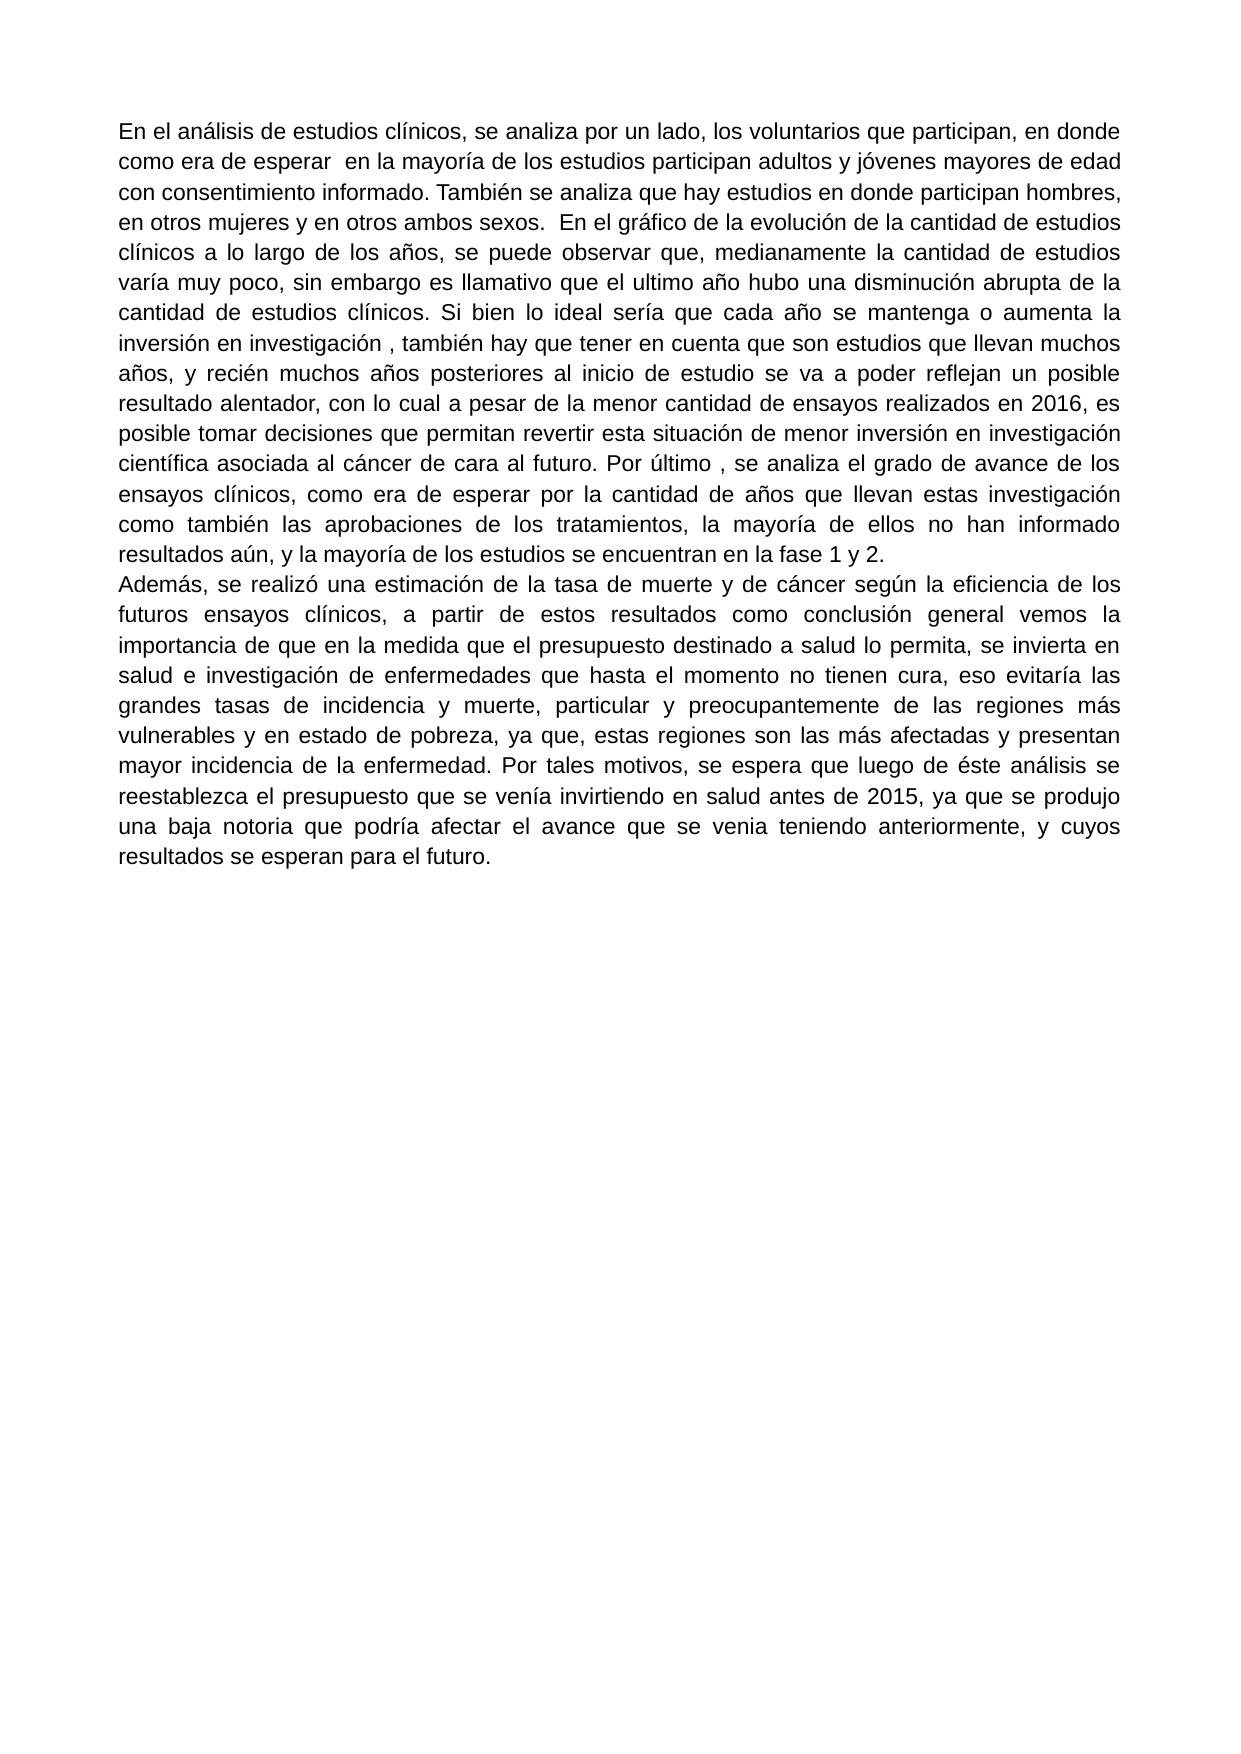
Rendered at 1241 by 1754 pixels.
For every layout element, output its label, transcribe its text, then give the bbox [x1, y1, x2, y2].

text Además, se realizó una estimación de la tasa de muerte y de cáncer según la eficiencia de los futuros ensayos clínicos, a partir de estos resultados como conclusión general vemos la importancia de que en la medida que el presupuesto destinado a salud lo permita, se invierta en salud e investigación de enfermedades que hasta el momento no tienen cura, eso evitaría las grandes tasas de incidencia y muerte, particular y preocupantemente de las regiones más vulnerables y en estado de pobreza, ya que, estas regiones son las más afectadas y presentan mayor incidencia de la enfermedad. Por tales motivos, se espera que luego de éste análisis se reestablezca el presupuesto que se venía invirtiendo en salud antes de 2015, ya que se produjo una baja notoria que podría afectar el avance que se venia teniendo anteriormente, y cuyos resultados se esperan para el futuro. [118, 571, 1122, 869]
text En el análisis de estudios clínicos, se analiza por un lado, los voluntarios que participan, en donde como era de esperar en la mayoría de los estudios participan adultos y jóvenes mayores de edad con consentimiento informado. También se analiza que hay estudios en donde participan hombres, en otros mujeres y en otros ambos sexos. En el gráfico de la evolución de la cantidad de estudios clínicos a lo largo de los años, se puede observar que, medianamente la cantidad de estudios varía muy poco, sin embargo es llamativo que el ultimo año hubo una disminución abrupta de la cantidad de estudios clínicos. Si bien lo ideal sería que cada año se mantenga o aumenta la inversión en investigación , también hay que tener en cuenta que son estudios que llevan muchos años, y recién muchos años posteriores al inicio de estudio se va a poder reflejan un posible resultado alentador, con lo cual a pesar de la menor cantidad de ensayos realizados en 2016, es posible tomar decisiones que permitan revertir esta situación de menor inversión en investigación científica asociada al cáncer de cara al futuro. Por último , se analiza el grado de avance de los ensayos clínicos, como era de esperar por la cantidad de años que llevan estas investigación como también las aprobaciones de los tratamientos, la mayoría de ellos no han informado resultados aún, y la mayoría de los estudios se encuentran en la fase 1 y 2. [118, 118, 1122, 567]
